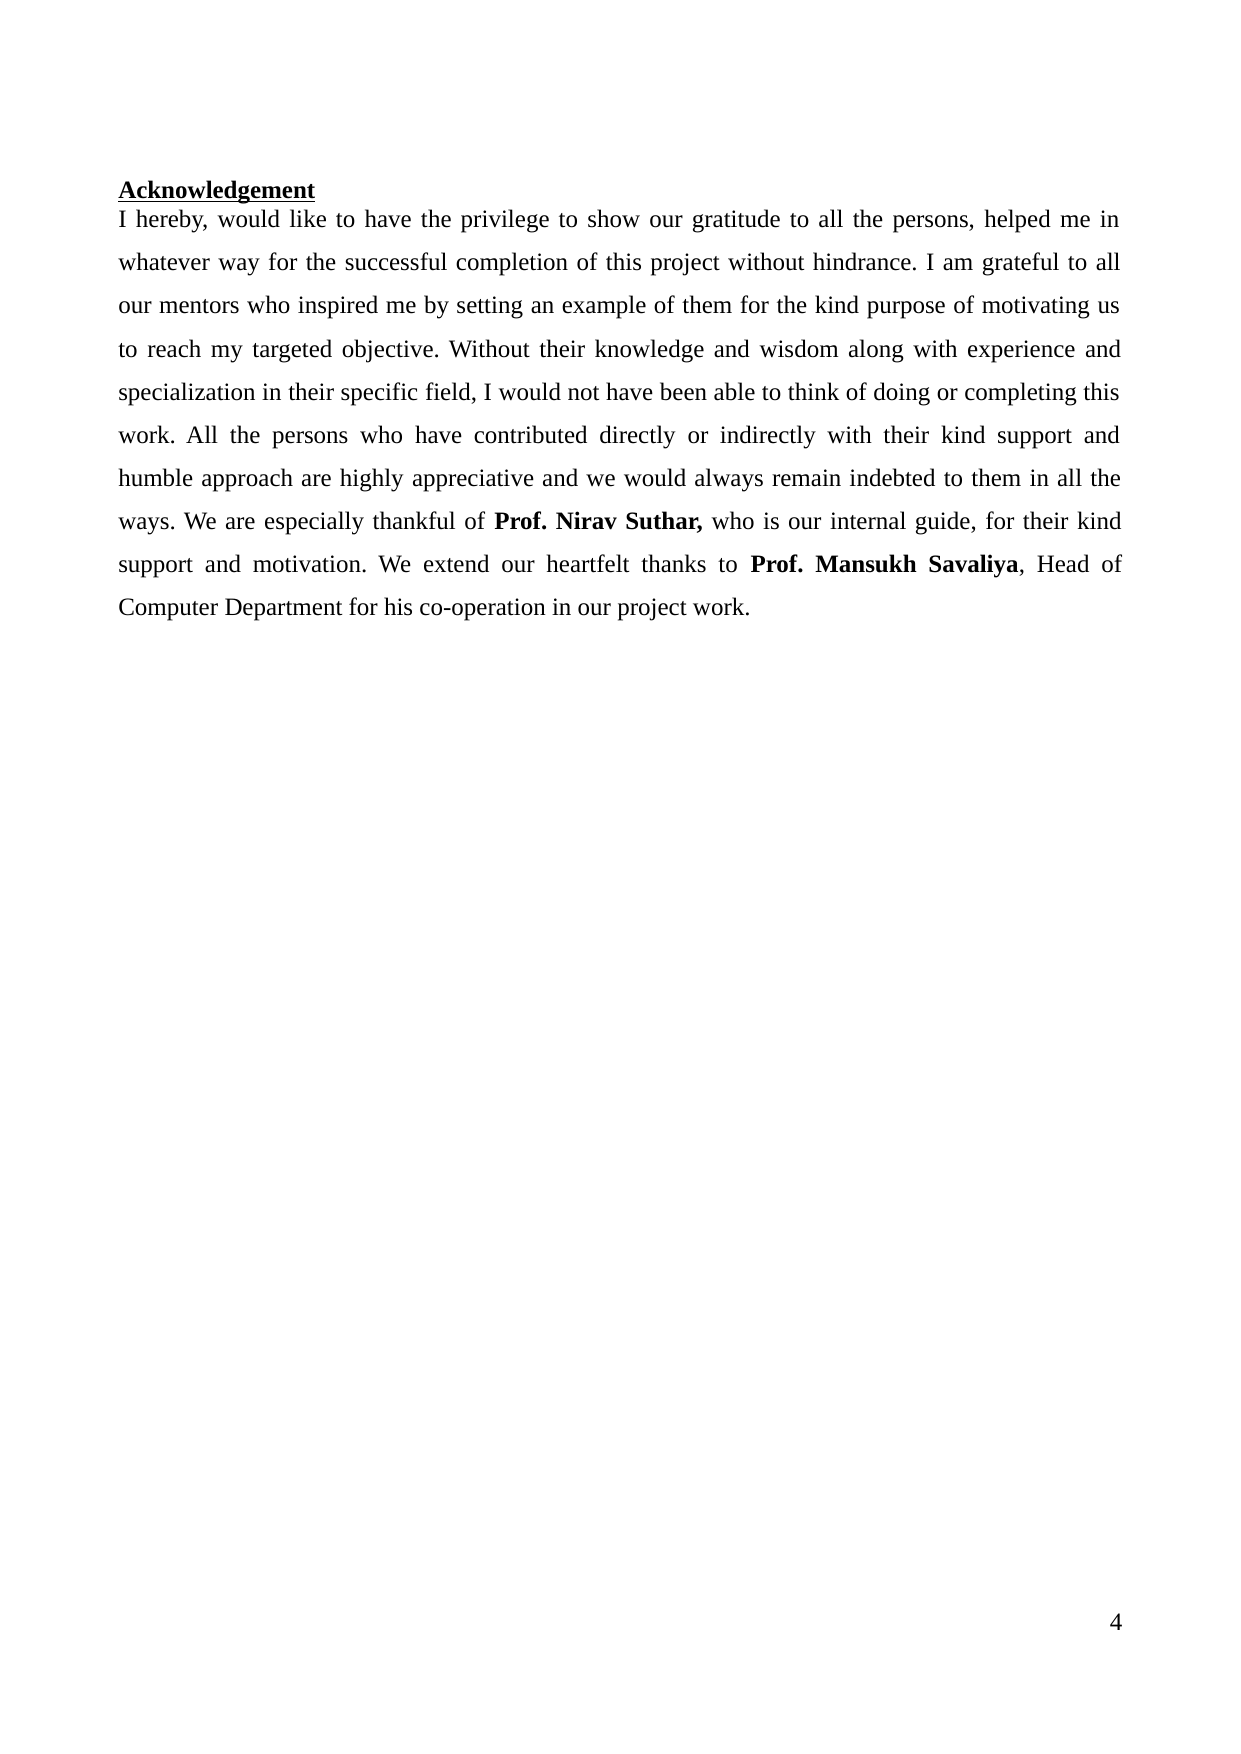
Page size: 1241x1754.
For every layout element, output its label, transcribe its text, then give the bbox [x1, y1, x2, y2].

text Acknowledgement [118, 176, 1122, 204]
text I hereby, would like to have the privilege to show our gratitude to all the persons, helped me in whatever way for the successful completion of this project without hindrance. I am grateful to all our mentors who inspired me by setting an example of them for the kind purpose of motivating us to reach my targeted objective. Without their knowledge and wisdom along with experience and specialization in their specific field, I would not have been able to think of doing or completing this work. All the persons who have contributed directly or indirectly with their kind support and humble approach are highly appreciative and we would always remain indebted to them in all the ways. We are especially thankful of Prof. Nirav Suthar, who is our internal guide, for their kind support and motivation. We extend our heartfelt thanks to Prof. Mansukh Savaliya, Head of Computer Department for his co-operation in our project work. [118, 204, 1122, 621]
